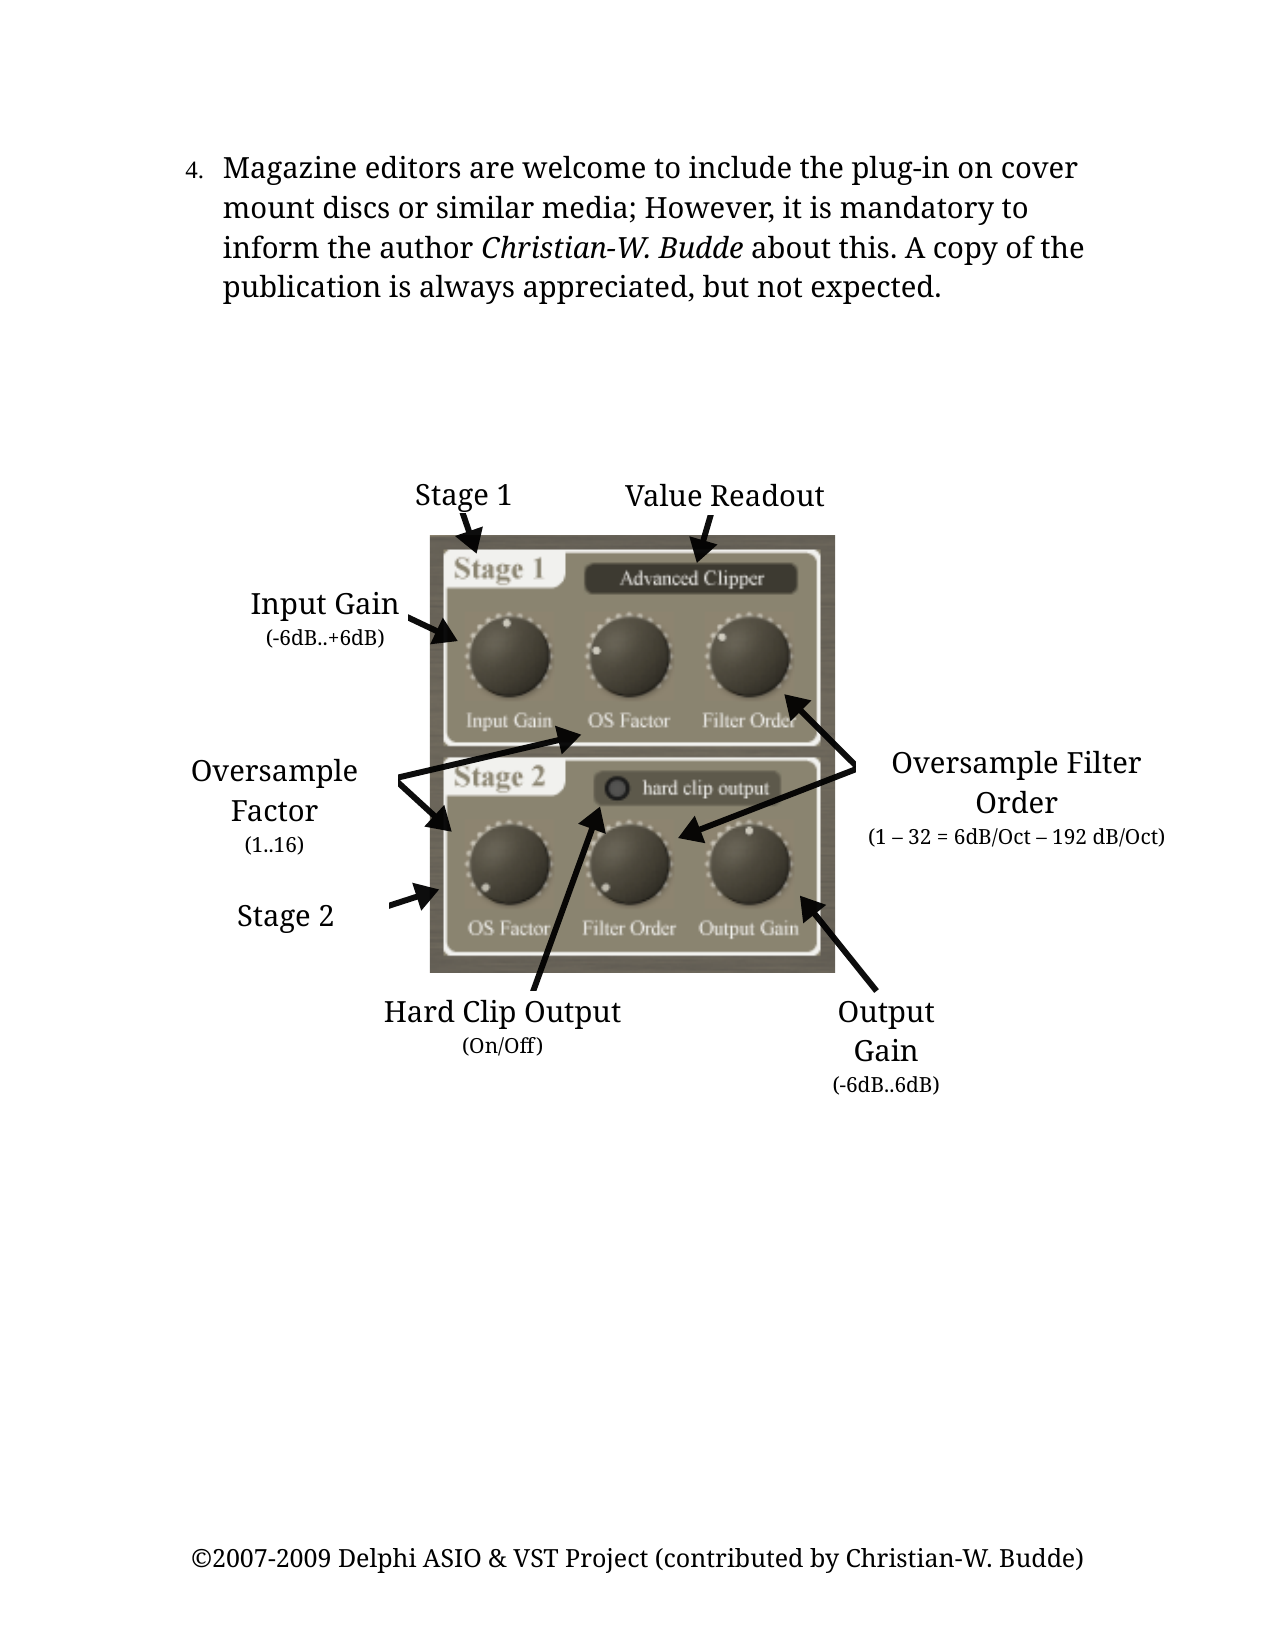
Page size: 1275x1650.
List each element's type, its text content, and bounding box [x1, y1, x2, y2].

text Value Readout [621, 475, 828, 515]
text Output Gain (-6dB..6dB) [805, 991, 967, 1099]
text Oversample Factor (1..16) [150, 750, 398, 858]
text Stage 1 [360, 474, 568, 513]
text Stage 2 [182, 896, 389, 935]
text Hard Clip Output (On/Off) [358, 991, 647, 1059]
list Magazine editors are welcome to include the plug-in on cover mount discs or similar media; However, it is mandatory to inform the author Christian-W. Budde about this. A copy of the publication is always appreciated, but not expected. [185, 148, 1127, 306]
picture [429, 535, 836, 973]
text Input Gain (-6dB..+6dB) [242, 583, 408, 651]
text Oversample Filter Order (1 – 32 = 6dB/Oct – 192 dB/Oct) [856, 743, 1177, 850]
